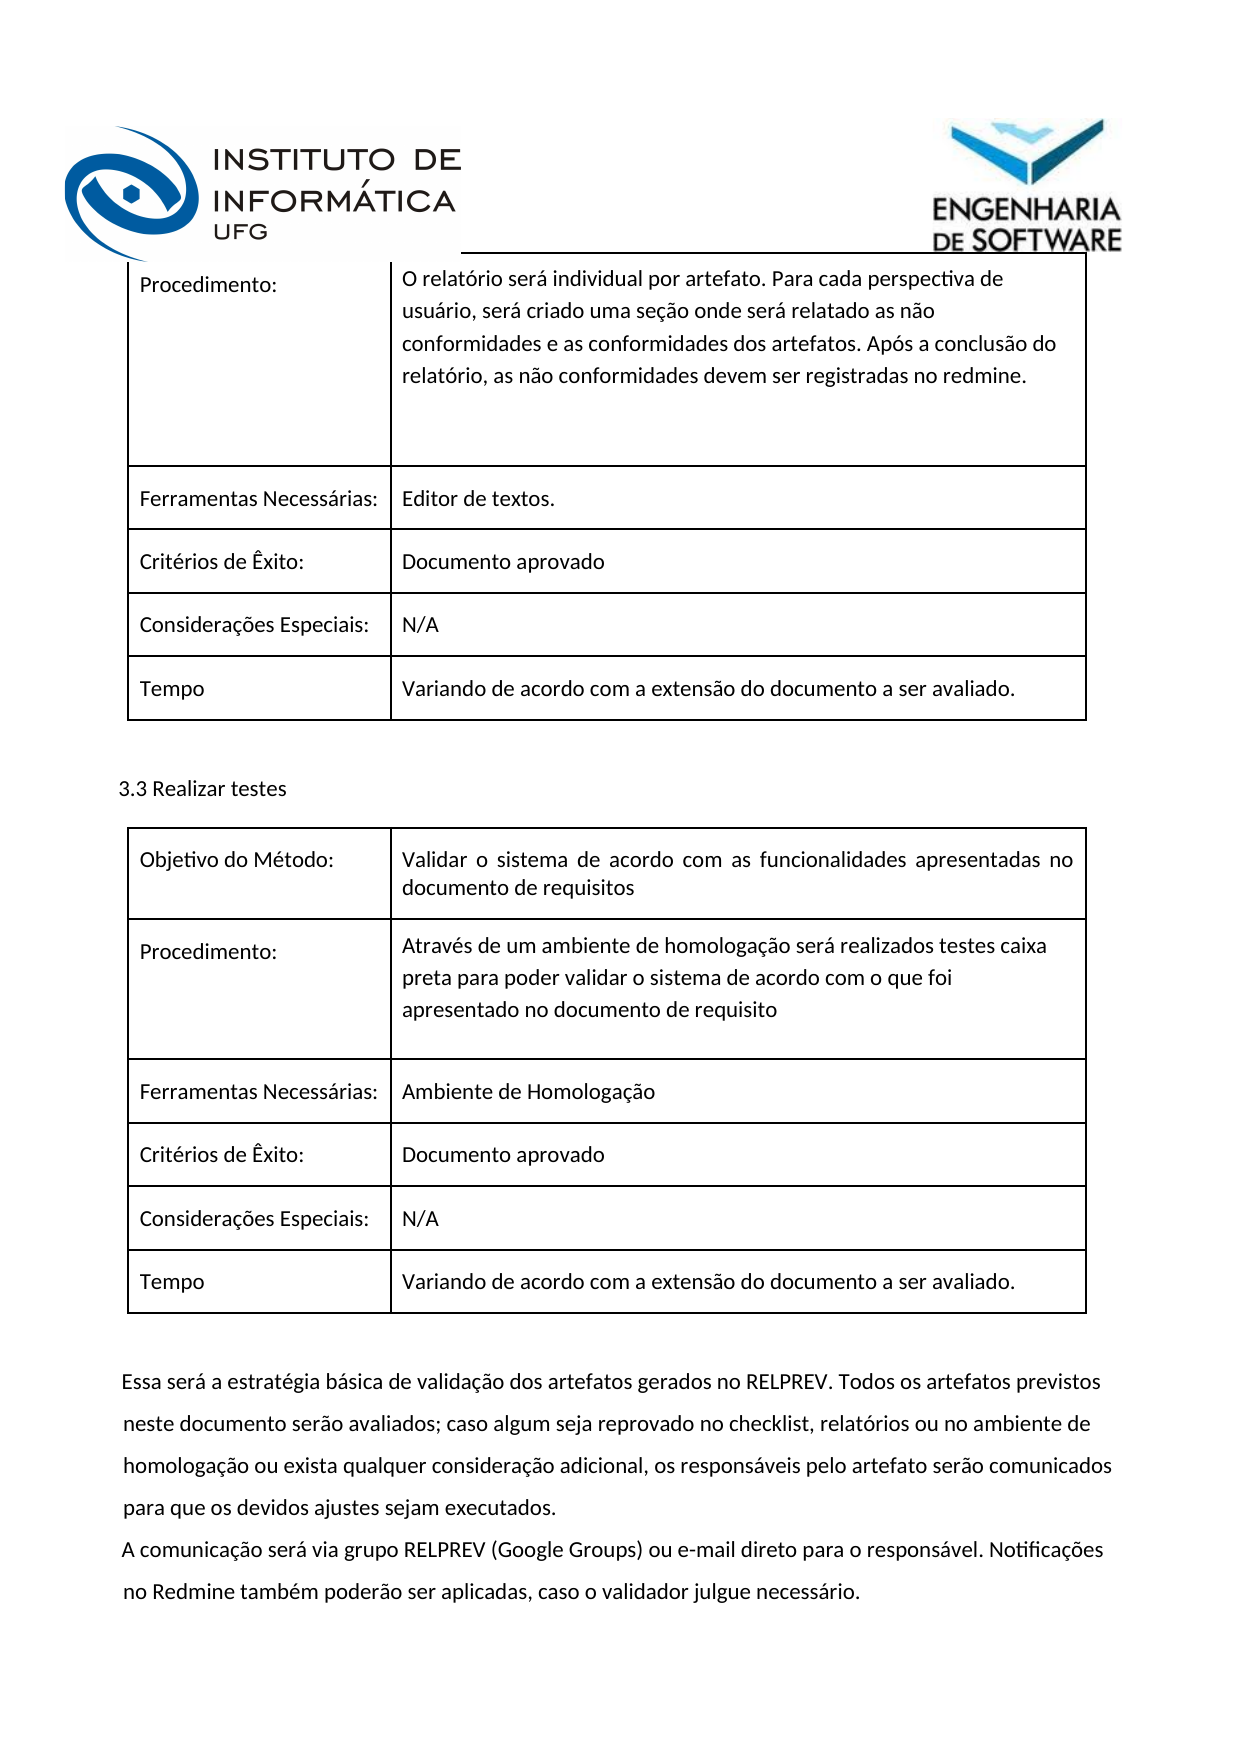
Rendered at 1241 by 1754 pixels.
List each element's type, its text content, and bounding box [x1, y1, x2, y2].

table_cell Variando de acordo com a extensão do documento a ser avaliado. [392, 657, 1085, 719]
table_cell N/A [392, 1187, 1085, 1248]
table_cell Ferramentas Necessárias: [129, 467, 390, 528]
table_cell Procedimento: [129, 262, 390, 465]
table_cell Considerações Especiais: [129, 1187, 390, 1248]
table_cell O relatório será individual por artefato. Para cada perspectiva de usuário, será criado uma seção onde será relatado as não conformidades e as conformidades dos artefatos. Após a conclusão do relatório, as não conformidades devem ser registradas no redmine. [392, 254, 1085, 465]
table_header Objetivo do Método: [129, 829, 390, 918]
table_cell Documento aprovado [392, 1124, 1085, 1185]
text Essa será a estratégia básica de validação dos artefatos gerados no RELPREV. Todos os artefatos previstos neste documento serão avaliados; caso algum seja reprovado no checklist, relatórios ou no ambiente de homologação ou exista qualquer consideração adicional, os responsáveis pelo artefato serão comunicados para que os devidos ajustes sejam executados. [121, 1367, 1122, 1521]
table_header Validar o sistema de acordo com as funcionalidades apresentadas no documento de requisitos [392, 829, 1085, 918]
text 3.3 Realizar testes [118, 774, 1122, 802]
table_cell Variando de acordo com a extensão do documento a ser avaliado. [392, 1251, 1085, 1312]
table_cell Editor de textos. [392, 467, 1085, 528]
table_cell Considerações Especiais: [129, 594, 390, 655]
table_cell Critérios de Êxito: [129, 1124, 390, 1185]
table_cell Ambiente de Homologação [392, 1060, 1085, 1122]
text A comunicação será via grupo RELPREV (Google Groups) ou e-mail direto para o responsável. Notificações no Redmine também poderão ser aplicadas, caso o validador julgue necessário. [121, 1535, 1122, 1605]
table_cell Através de um ambiente de homologação será realizados testes caixa preta para poder validar o sistema de acordo com o que foi apresentado no documento de requisito [392, 920, 1085, 1058]
table_cell N/A [392, 594, 1085, 655]
table_cell Tempo [129, 657, 390, 719]
table_cell Procedimento: [129, 920, 390, 1058]
table_cell Tempo [129, 1251, 390, 1312]
table_cell Documento aprovado [392, 530, 1085, 592]
table_cell Ferramentas Necessárias: [129, 1060, 390, 1122]
table_cell Critérios de Êxito: [129, 530, 390, 592]
